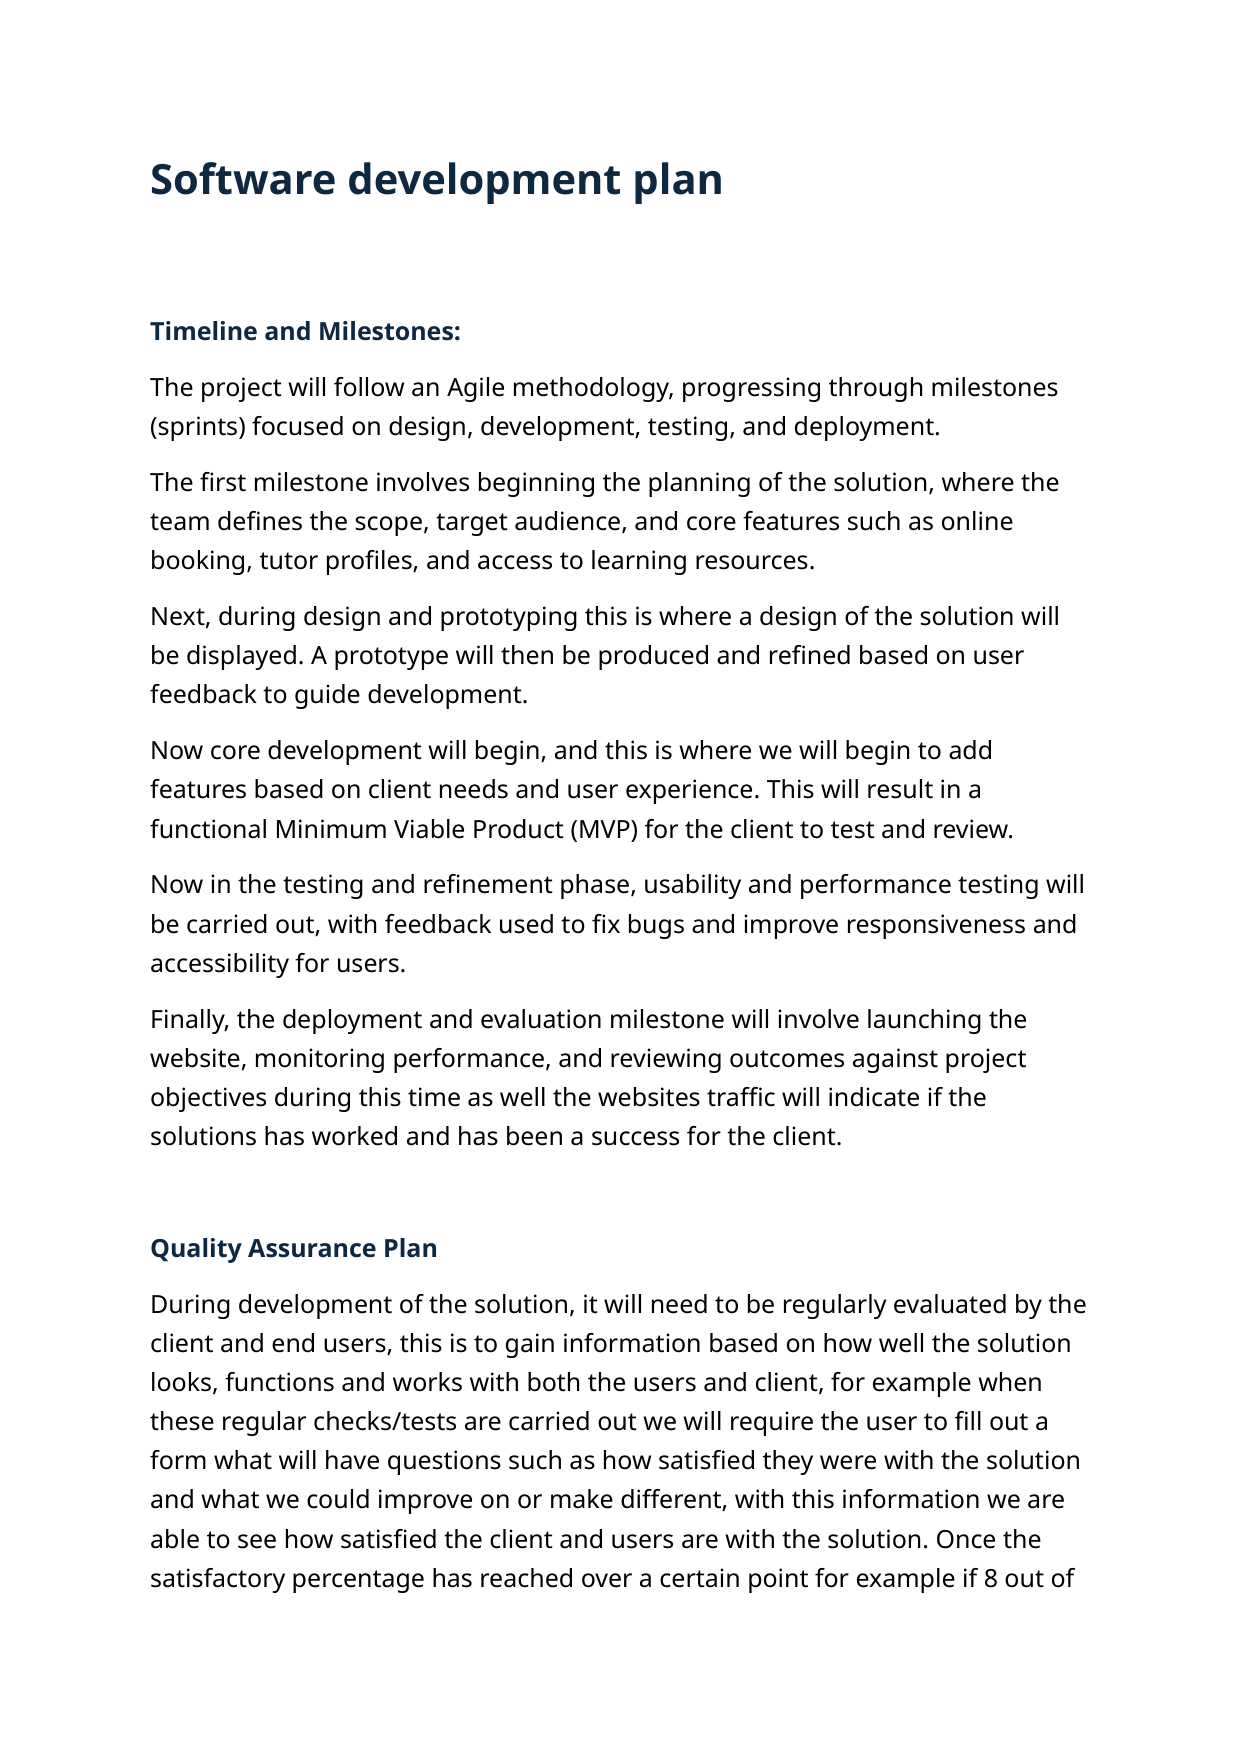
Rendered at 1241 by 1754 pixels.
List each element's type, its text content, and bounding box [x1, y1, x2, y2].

text Timeline and Milestones: [150, 314, 1090, 348]
text Now in the testing and refinement phase, usability and performance testing will be carried out, with feedback used to fix bugs and improve responsiveness and accessibility for users. [150, 867, 1090, 979]
text The first milestone involves beginning the planning of the solution, where the team defines the scope, target audience, and core features such as online booking, tutor profiles, and access to learning resources. [150, 464, 1090, 577]
text Now core development will begin, and this is where we will begin to add features based on client needs and user experience. This will result in a functional Minimum Viable Product (MVP) for the client to test and review. [150, 733, 1090, 845]
text Finally, the deployment and evaluation milestone will involve launching the website, monitoring performance, and reviewing outcomes against project objectives during this time as well the websites traffic will indicate if the solutions has worked and has been a success for the client. [150, 1001, 1090, 1153]
text Next, during design and prototyping this is where a design of the solution will be displayed. A prototype will then be produced and refined based on user feedback to guide development. [150, 599, 1090, 711]
text During development of the solution, it will need to be regularly evaluated by the client and end users, this is to gain information based on how well the solution looks, functions and works with both the users and client, for example when these regular checks/tests are carried out we will require the user to fill out a form what will have questions such as how satisfied they were with the solution and what we could improve on or make different, with this information we are able to see how satisfied the client and users are with the solution. Once the satisfactory percentage has reached over a certain point for example if 8 out of [150, 1286, 1090, 1594]
text The project will follow an Agile methodology, progressing through milestones (sprints) focused on design, development, testing, and deployment. [150, 369, 1090, 443]
text Quality Assurance Plan [150, 1230, 1090, 1264]
text Software development plan [150, 150, 1090, 207]
